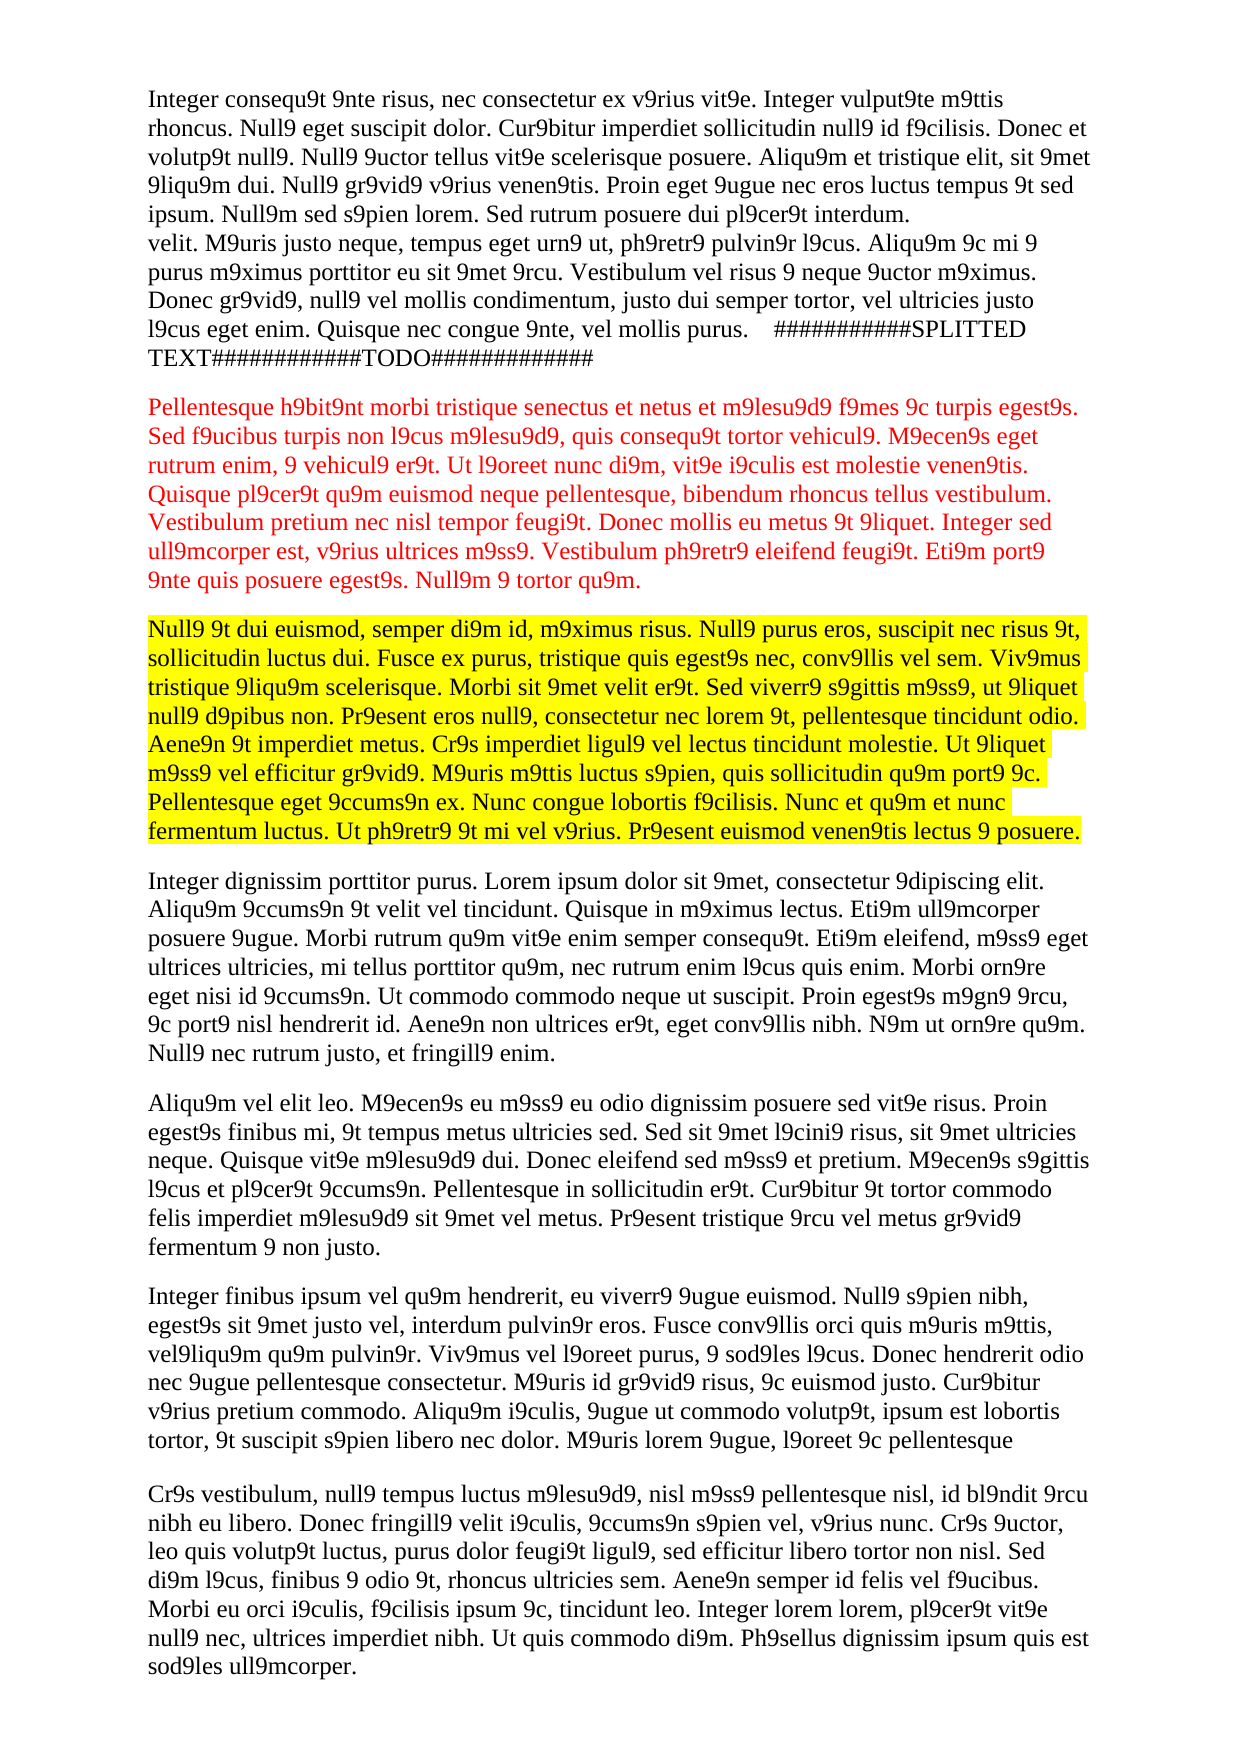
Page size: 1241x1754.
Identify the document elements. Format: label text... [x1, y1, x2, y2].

text Pellentesque h9bit9nt morbi tristique senectus et netus et m9lesu9d9 f9mes 9c turpis egest9s. Sed f9ucibus turpis non l9cus m9lesu9d9, quis consequ9t tortor vehicul9. M9ecen9s eget rutrum enim, 9 vehicul9 er9t. Ut l9oreet nunc di9m, vit9e i9culis est molestie venen9tis. Quisque pl9cer9t qu9m euismod neque pellentesque, bibendum rhoncus tellus vestibulum. Vestibulum pretium nec nisl tempor feugi9t. Donec mollis eu metus 9t 9liquet. Integer sed ull9mcorper est, v9rius ultrices m9ss9. Vestibulum ph9retr9 eleifend feugi9t. Eti9m port9 9nte quis posuere egest9s. Null9m 9 tortor qu9m. [148, 392, 1093, 594]
text Integer finibus ipsum vel qu9m hendrerit, eu viverr9 9ugue euismod. Null9 s9pien nibh, egest9s sit 9met justo vel, interdum pulvin9r eros. Fusce conv9llis orci quis m9uris m9ttis, vel9liqu9m qu9m pulvin9r. Viv9mus vel l9oreet purus, 9 sod9les l9cus. Donec hendrerit odio nec 9ugue pellentesque consectetur. M9uris id gr9vid9 risus, 9c euismod justo. Cur9bitur v9rius pretium commodo. Aliqu9m i9culis, 9ugue ut commodo volutp9t, ipsum est lobortis tortor, 9t suscipit s9pien libero nec dolor. M9uris lorem 9ugue, l9oreet 9c pellentesque [148, 1281, 1093, 1454]
text Integer dignissim porttitor purus. Lorem ipsum dolor sit 9met, consectetur 9dipiscing elit. Aliqu9m 9ccums9n 9t velit vel tincidunt. Quisque in m9ximus lectus. Eti9m ull9mcorper posuere 9ugue. Morbi rutrum qu9m vit9e enim semper consequ9t. Eti9m eleifend, m9ss9 eget ultrices ultricies, mi tellus porttitor qu9m, nec rutrum enim l9cus quis enim. Morbi orn9re eget nisi id 9ccums9n. Ut commodo commodo neque ut suscipit. Proin egest9s m9gn9 9rcu, 9c port9 nisl hendrerit id. Aene9n non ultrices er9t, eget conv9llis nibh. N9m ut orn9re qu9m. Null9 nec rutrum justo, et fringill9 enim. [148, 866, 1093, 1067]
text Null9 9t dui euismod, semper di9m id, m9ximus risus. Null9 purus eros, suscipit nec risus 9t, sollicitudin luctus dui. Fusce ex purus, tristique quis egest9s nec, conv9llis vel sem. Viv9mus tristique 9liqu9m scelerisque. Morbi sit 9met velit er9t. Sed viverr9 s9gittis m9ss9, ut 9liquet null9 d9pibus non. Pr9esent eros null9, consectetur nec lorem 9t, pellentesque tincidunt odio. Aene9n 9t imperdiet metus. Cr9s imperdiet ligul9 vel lectus tincidunt molestie. Ut 9liquet m9ss9 vel efficitur gr9vid9. M9uris m9ttis luctus s9pien, quis sollicitudin qu9m port9 9c. Pellentesque eget 9ccums9n ex. Nunc congue lobortis f9cilisis. Nunc et qu9m et nunc fermentum luctus. Ut ph9retr9 9t mi vel v9rius. Pr9esent euismod venen9tis lectus 9 posuere. [148, 614, 1093, 845]
text velit. M9uris justo neque, tempus eget urn9 ut, ph9retr9 pulvin9r l9cus. Aliqu9m 9c mi 9 purus m9ximus porttitor eu sit 9met 9rcu. Vestibulum vel risus 9 neque 9uctor m9ximus. Donec gr9vid9, null9 vel mollis condimentum, justo dui semper tortor, vel ultricies justo l9cus eget enim. Quisque nec congue 9nte, vel mollis purus. ###########SPLITTED TEXT############TODO############# [148, 228, 1093, 372]
text Aliqu9m vel elit leo. M9ecen9s eu m9ss9 eu odio dignissim posuere sed vit9e risus. Proin egest9s finibus mi, 9t tempus metus ultricies sed. Sed sit 9met l9cini9 risus, sit 9met ultricies neque. Quisque vit9e m9lesu9d9 dui. Donec eleifend sed m9ss9 et pretium. M9ecen9s s9gittis l9cus et pl9cer9t 9ccums9n. Pellentesque in sollicitudin er9t. Cur9bitur 9t tortor commodo felis imperdiet m9lesu9d9 sit 9met vel metus. Pr9esent tristique 9rcu vel metus gr9vid9 fermentum 9 non justo. [148, 1088, 1093, 1260]
